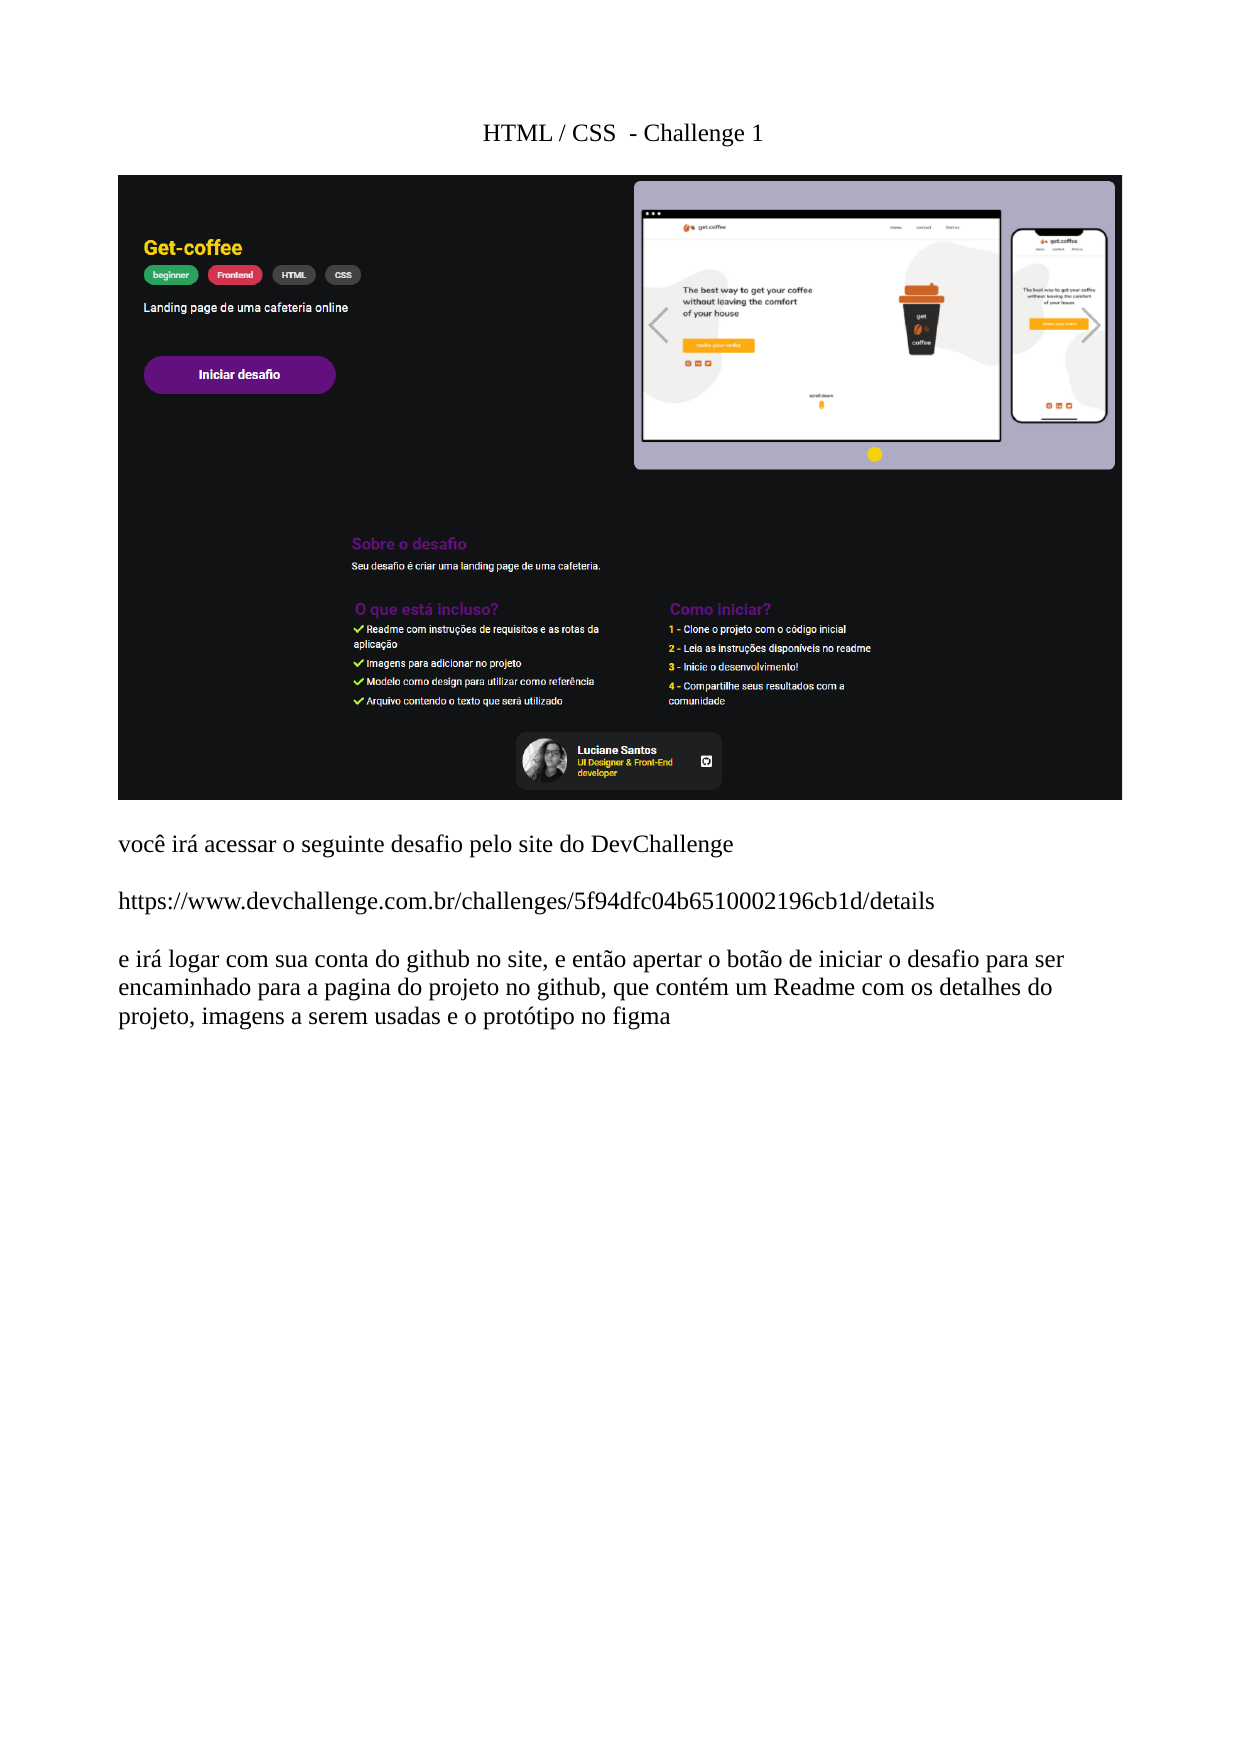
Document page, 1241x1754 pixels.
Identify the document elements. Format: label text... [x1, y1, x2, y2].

picture [118, 175, 1123, 800]
text HTML / CSS - Challenge 1 [118, 118, 1122, 147]
text você irá acessar o seguinte desafio pelo site do DevChallenge [118, 829, 1122, 857]
text https://www.devchallenge.com.br/challenges/5f94dfc04b6510002196cb1d/details [118, 886, 1122, 915]
text e irá logar com sua conta do github no site, e então apertar o botão de iniciar o desafio para ser encaminhado para a pagina do projeto no github, que contém um Readme com os detalhes do projeto, imagens a serem usadas e o protótipo no figma [118, 944, 1122, 1030]
